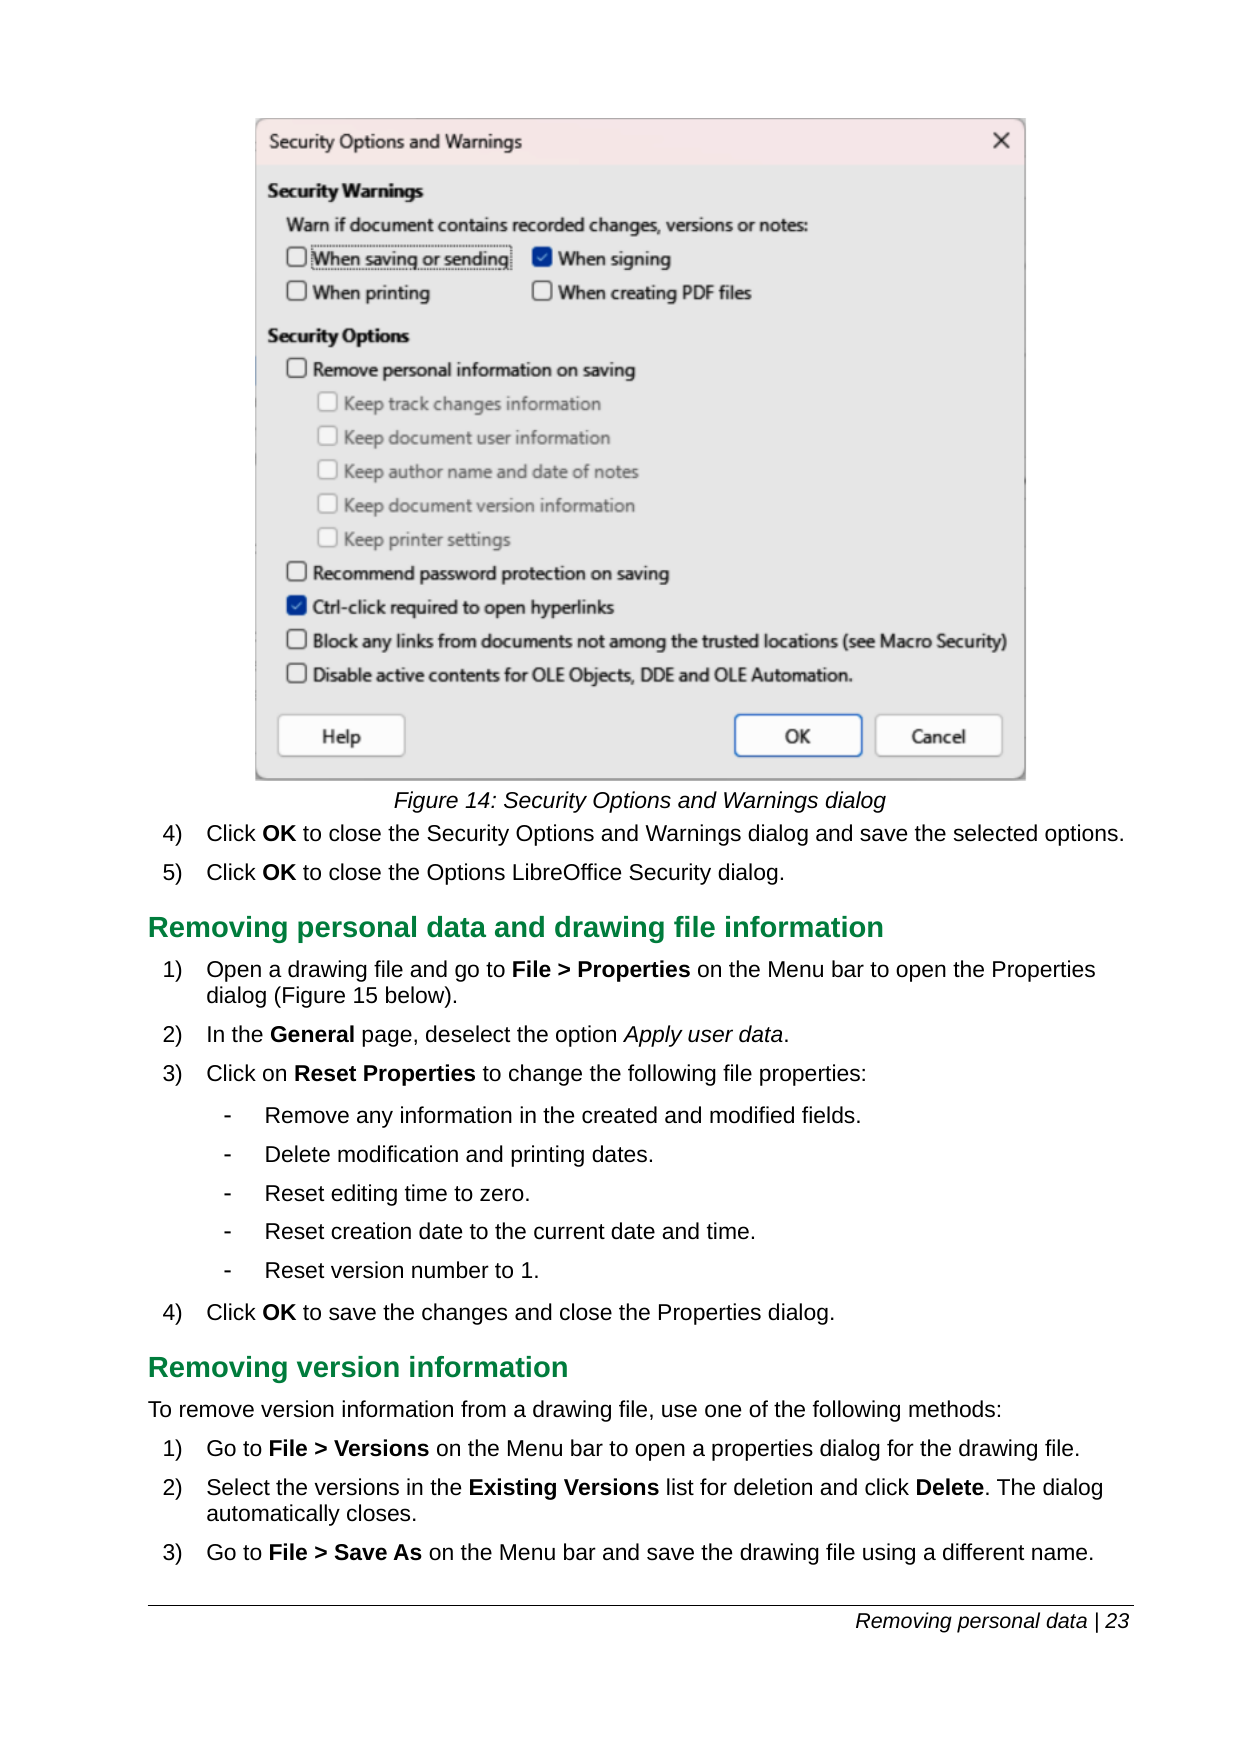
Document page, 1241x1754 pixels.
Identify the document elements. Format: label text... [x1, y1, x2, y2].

list Click on Reset Properties to change the following file properties: [162, 1060, 1134, 1086]
list Select the versions in the Existing Versions list for deletion and click Delete. The dialog automatically closes. [162, 1474, 1134, 1527]
list Click OK to close the Options LibreOffice Security dialog. [162, 858, 1134, 885]
text To remove version information from a drawing file, use one of the following methods: [148, 1396, 1134, 1423]
subtitle Removing personal data and drawing file information [148, 910, 1134, 943]
list Click OK to close the Security Options and Warnings dialog and save the selected options. [162, 820, 1134, 846]
list Delete modification and printing dates. [221, 1138, 1134, 1167]
list Click OK to save the changes and close the Properties dialog. [162, 1299, 1134, 1325]
list Reset version number to 1. [221, 1254, 1134, 1286]
list In the General page, deselect the option Apply user data. [162, 1021, 1134, 1047]
list Open a drawing file and go to File > Properties on the Menu bar to open the Properties dialog (Figure 15 below). [162, 956, 1134, 1009]
list Reset creation date to the current date and time. [221, 1215, 1134, 1245]
subtitle Removing version information [148, 1350, 1134, 1384]
picture [255, 118, 1027, 781]
list Go to File > Versions on the Menu bar to open a properties dialog for the drawing file. [162, 1435, 1134, 1462]
list Go to File > Save As on the Menu bar and save the drawing file using a different name. [162, 1539, 1134, 1566]
text Figure 14: Security Options and Warnings dialog [255, 787, 1026, 813]
list Reset editing time to zero. [221, 1177, 1134, 1206]
list Remove any information in the created and modified fields. [221, 1099, 1134, 1128]
